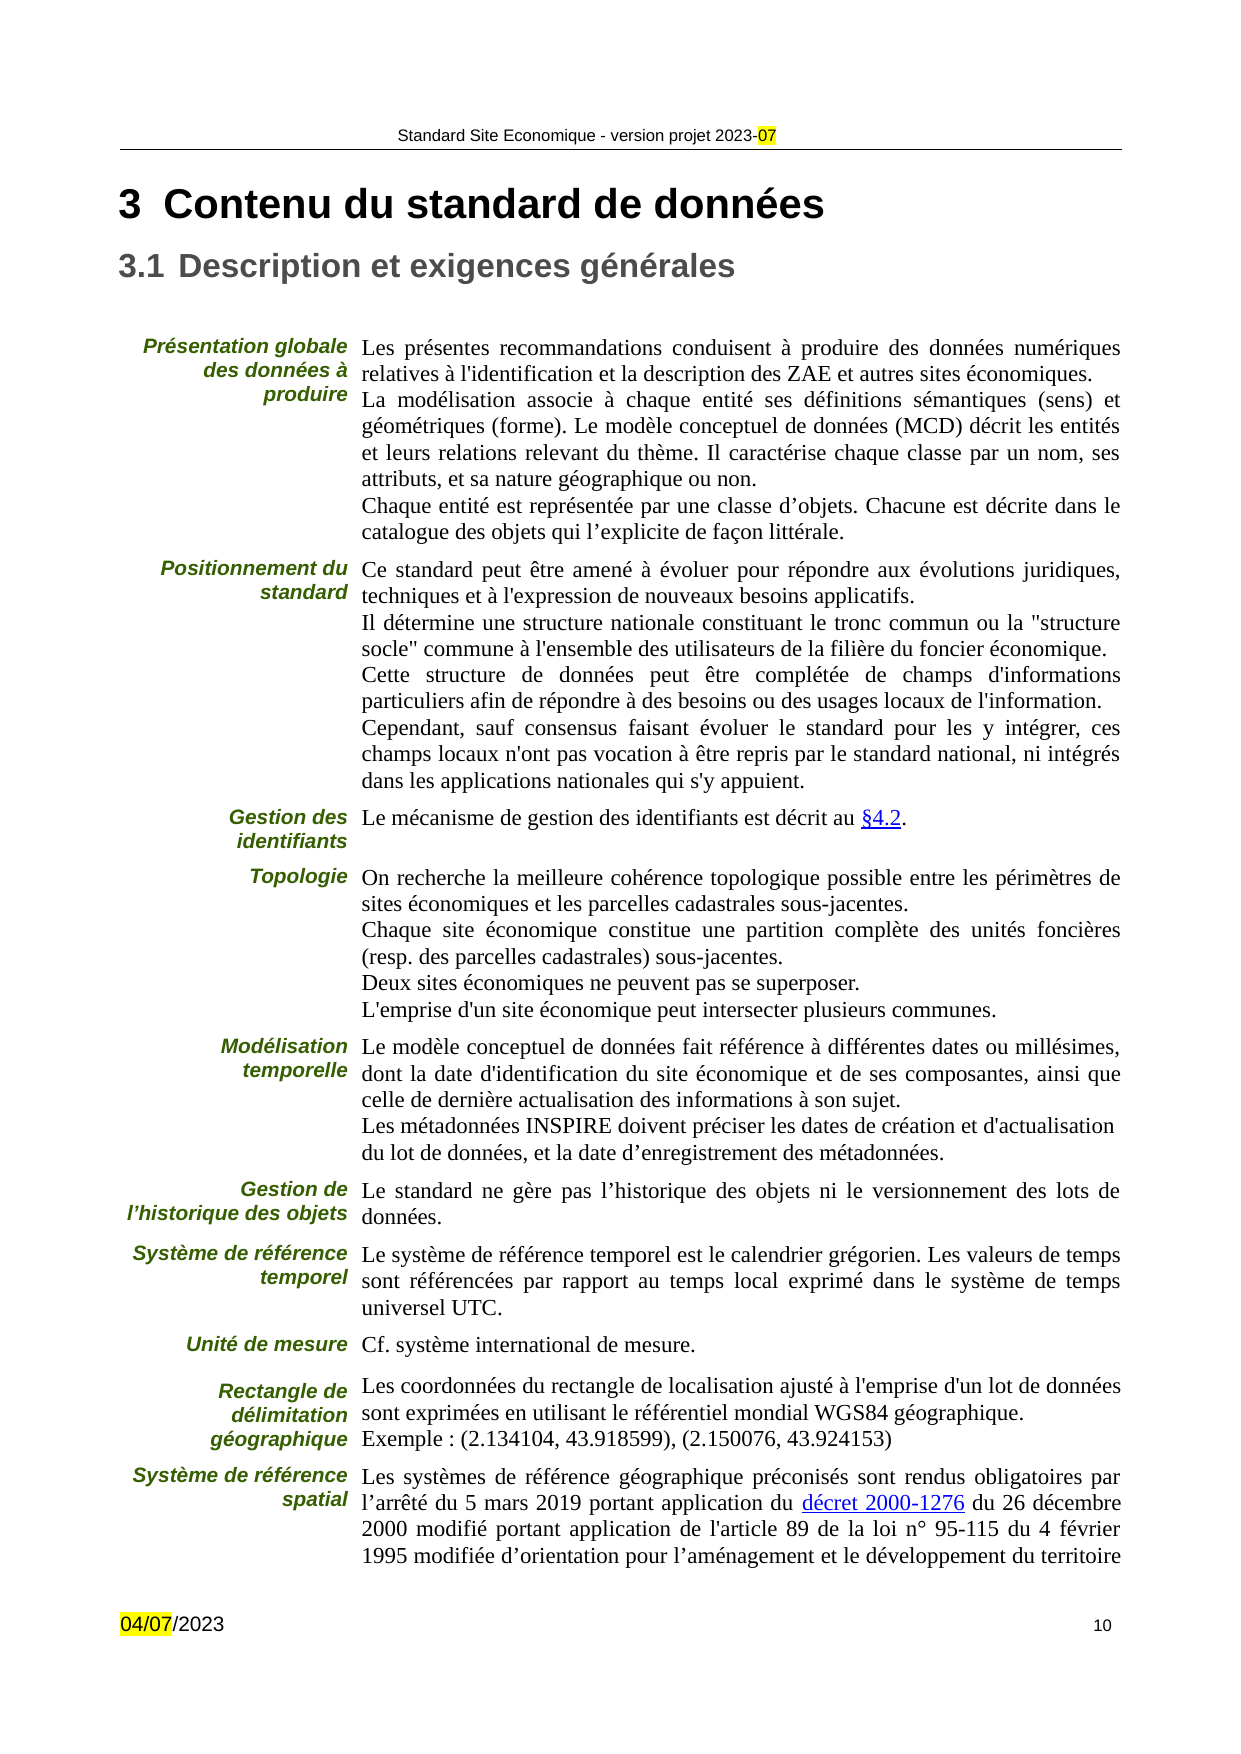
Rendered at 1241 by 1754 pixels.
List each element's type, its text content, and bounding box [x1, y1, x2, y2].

table_cell Modélisation temporelle [118, 1028, 355, 1171]
table_cell Unité de mesure [118, 1326, 355, 1367]
table_cell Le système de référence temporel est le calendrier grégorien. Les valeurs de temps sont référencées par rapport au temps local exprimé dans le système de temps universel UTC. [355, 1235, 1122, 1326]
table_cell Le mécanisme de gestion des identifiants est décrit au §4.2. [355, 799, 1122, 858]
table_cell On recherche la meilleure cohérence topologique possible entre les périmètres de sites économiques et les parcelles cadastrales sous-jacentes. Chaque site économique constitue une partition complète des unités foncières (resp. des parcelles cadastrales) sous-jacentes. Deux sites économiques ne peuvent pas se superposer. L'emprise d'un site économique peut intersecter plusieurs communes. [355, 858, 1122, 1028]
table_cell Ce standard peut être amené à évoluer pour répondre aux évolutions juridiques, techniques et à l'expression de nouveaux besoins applicatifs. Il détermine une structure nationale constituant le tronc commun ou la "structure socle" commune à l'ensemble des utilisateurs de la filière du foncier économique. Cette structure de données peut être complétée de champs d'informations particuliers afin de répondre à des besoins ou des usages locaux de l'information. Cependant, sauf consensus faisant évoluer le standard pour les y intégrer, ces champs locaux n'ont pas vocation à être repris par le standard national, ni intégrés dans les applications nationales qui s'y appuient. [355, 550, 1122, 799]
subtitle Contenu du standard de données [118, 180, 1122, 228]
table_cell Le standard ne gère pas l’historique des objets ni le versionnement des lots de données. [355, 1171, 1122, 1235]
table_cell Gestion des identifiants [118, 799, 355, 858]
table_cell Positionnement du standard [118, 550, 355, 799]
table_cell Le modèle conceptuel de données fait référence à différentes dates ou millésimes, dont la date d'identification du site économique et de ses composantes, ainsi que celle de dernière actualisation des informations à son sujet. Les métadonnées INSPIRE doivent préciser les dates de création et d'actualisation du lot de données, et la date d’enregistrement des métadonnées. [355, 1028, 1122, 1171]
table_cell Système de référence temporel [118, 1235, 355, 1326]
table_cell Rectangle de délimitation géographique [118, 1367, 355, 1457]
table_cell Système de référence spatial [118, 1457, 355, 1574]
table_cell Cf. système international de mesure. [355, 1326, 1122, 1367]
table_cell Les coordonnées du rectangle de localisation ajusté à l'emprise d'un lot de données sont exprimées en utilisant le référentiel mondial WGS84 géographique. Exemple : (2.134104, 43.918599), (2.150076, 43.924153) [355, 1367, 1122, 1457]
table_cell Les systèmes de référence géographique préconisés sont rendus obligatoires par l’arrêté du 5 mars 2019 portant application du décret 2000‑1276 du 26 décembre 2000 modifié portant application de l'article 89 de la loi n° 95-115 du 4 février 1995 modifiée d’orientation pour l’aménagement et le développement du territoire [355, 1457, 1122, 1574]
table_header Présentation globale des données à produire [118, 328, 355, 550]
table_header Les présentes recommandations conduisent à produire des données numériques relatives à l'identification et la description des ZAE et autres sites économiques. La modélisation associe à chaque entité ses définitions sémantiques (sens) et géométriques (forme). Le modèle conceptuel de données (MCD) décrit les entités et leurs relations relevant du thème. Il caractérise chaque classe par un nom, ses attributs, et sa nature géographique ou non. Chaque entité est représentée par une classe d’objets. Chacune est décrite dans le catalogue des objets qui l’explicite de façon littérale. [355, 328, 1122, 550]
table_cell Gestion de l’historique des objets [118, 1171, 355, 1235]
subtitle Description et exigences générales [118, 246, 1122, 284]
table_cell Topologie [118, 858, 355, 1028]
